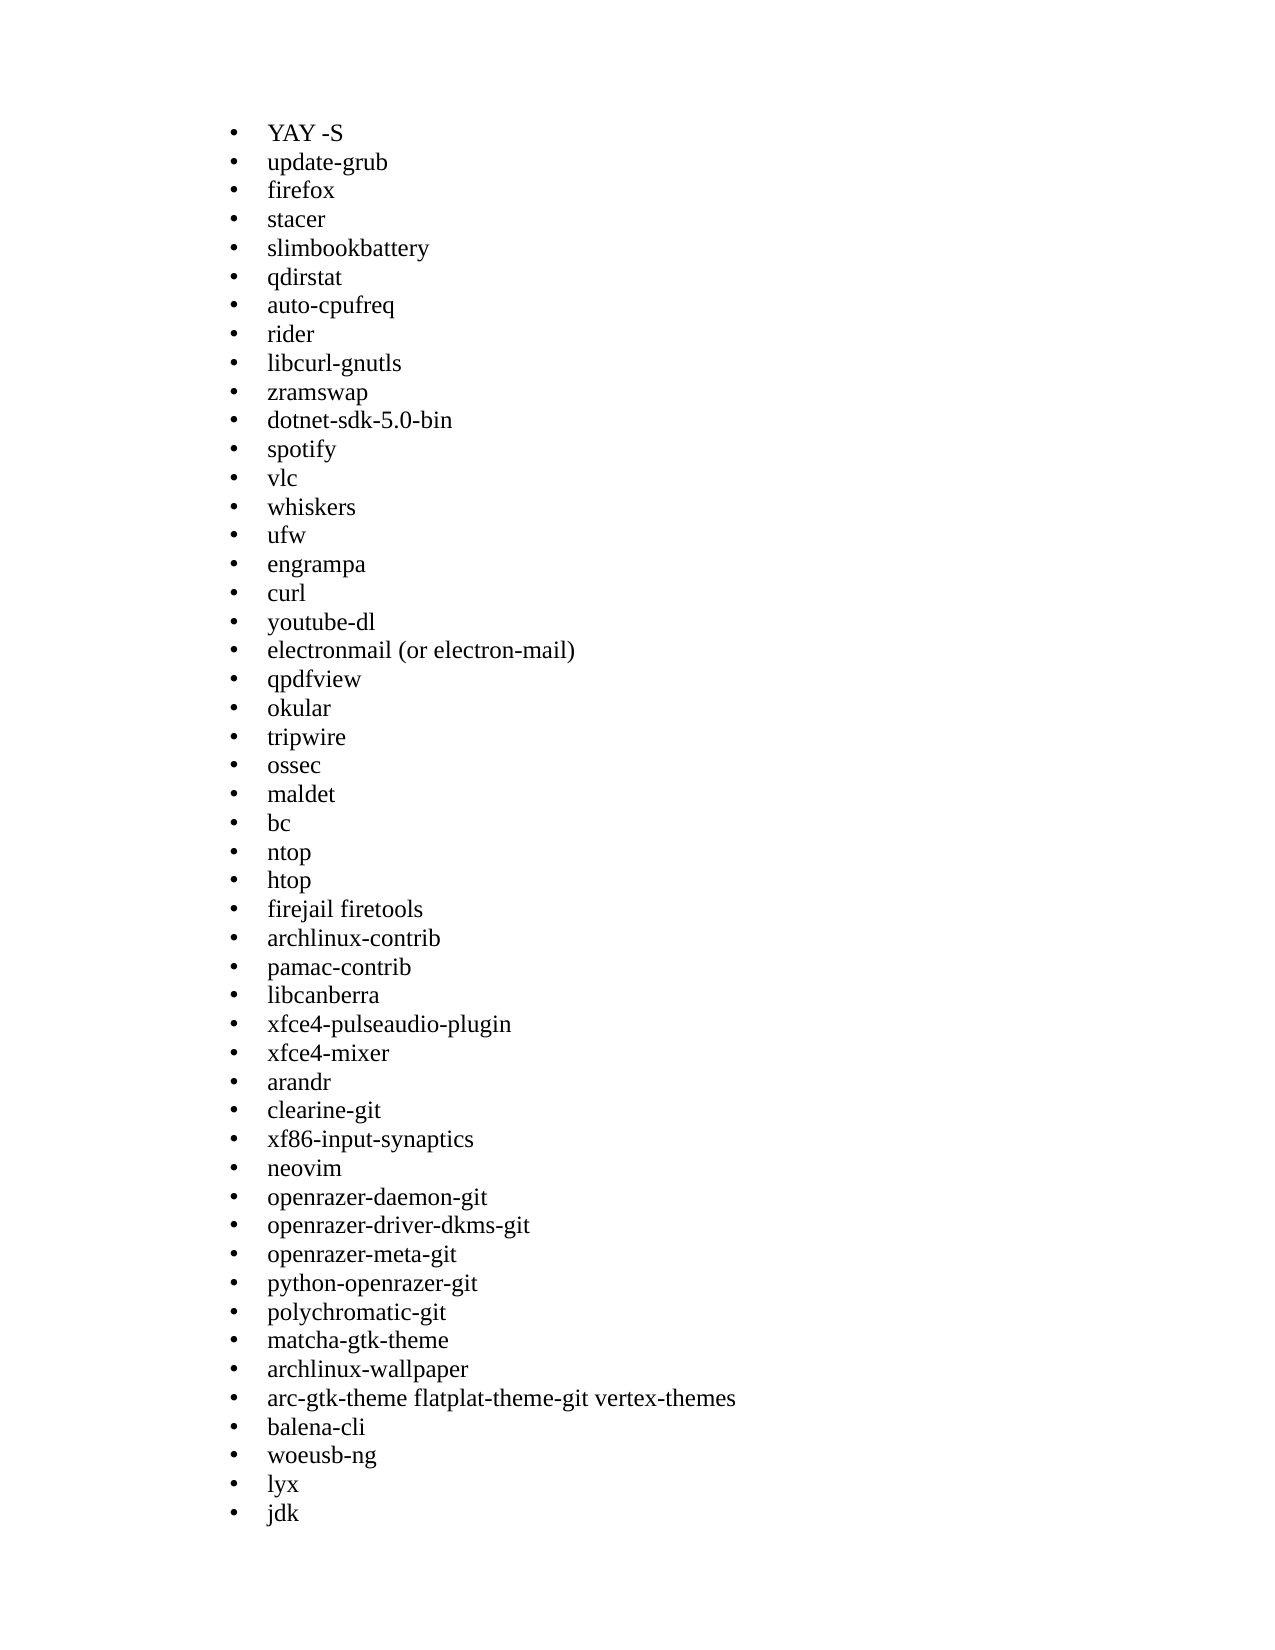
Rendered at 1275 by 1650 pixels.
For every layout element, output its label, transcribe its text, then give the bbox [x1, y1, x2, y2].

list engrampa [229, 549, 1157, 578]
list openrazer-daemon-git [229, 1182, 1157, 1211]
list matcha-gtk-theme [229, 1326, 1157, 1354]
list balena-cli [229, 1412, 1157, 1441]
list openrazer-driver-dkms-git [229, 1211, 1157, 1239]
list ntop [229, 837, 1157, 866]
list curl [229, 578, 1157, 607]
list archlinux-wallpaper [229, 1354, 1157, 1383]
list qdirstat [229, 262, 1157, 291]
list lyx [229, 1469, 1157, 1498]
list python-openrazer-git [229, 1268, 1157, 1297]
list polychromatic-git [229, 1297, 1157, 1326]
list qpdfview [229, 664, 1157, 693]
list dotnet-sdk-5.0-bin [229, 406, 1157, 434]
list bc [229, 808, 1157, 837]
list libcanberra [229, 981, 1157, 1009]
list ufw [229, 521, 1157, 549]
list xfce4-mixer [229, 1038, 1157, 1067]
list xfce4-pulseaudio-plugin [229, 1009, 1157, 1038]
list woeusb-ng [229, 1441, 1157, 1469]
list auto-cpufreq [229, 291, 1157, 319]
list xf86-input-synaptics [229, 1124, 1157, 1153]
list slimbookbattery [229, 233, 1157, 262]
list vlc [229, 463, 1157, 492]
list firefox [229, 176, 1157, 204]
list libcurl-gnutls [229, 348, 1157, 377]
list maldet [229, 779, 1157, 808]
list whiskers [229, 492, 1157, 521]
list firejail firetools [229, 894, 1157, 923]
list spotify [229, 434, 1157, 463]
list rider [229, 319, 1157, 348]
list jdk [229, 1498, 1157, 1527]
list htop [229, 866, 1157, 894]
list arandr [229, 1067, 1157, 1096]
list stacer [229, 204, 1157, 233]
list update-grub [229, 147, 1157, 176]
list okular [229, 693, 1157, 722]
list archlinux-contrib [229, 923, 1157, 952]
list openrazer-meta-git [229, 1239, 1157, 1268]
list zramswap [229, 377, 1157, 406]
list YAY -S [229, 118, 1157, 147]
list neovim [229, 1153, 1157, 1182]
list tripwire [229, 722, 1157, 751]
list youtube-dl [229, 607, 1157, 636]
list arc-gtk-theme flatplat-theme-git vertex-themes [229, 1383, 1157, 1412]
list pamac-contrib [229, 952, 1157, 981]
list ossec [229, 751, 1157, 779]
list clearine-git [229, 1096, 1157, 1124]
list electronmail (or electron-mail) [229, 636, 1157, 664]
